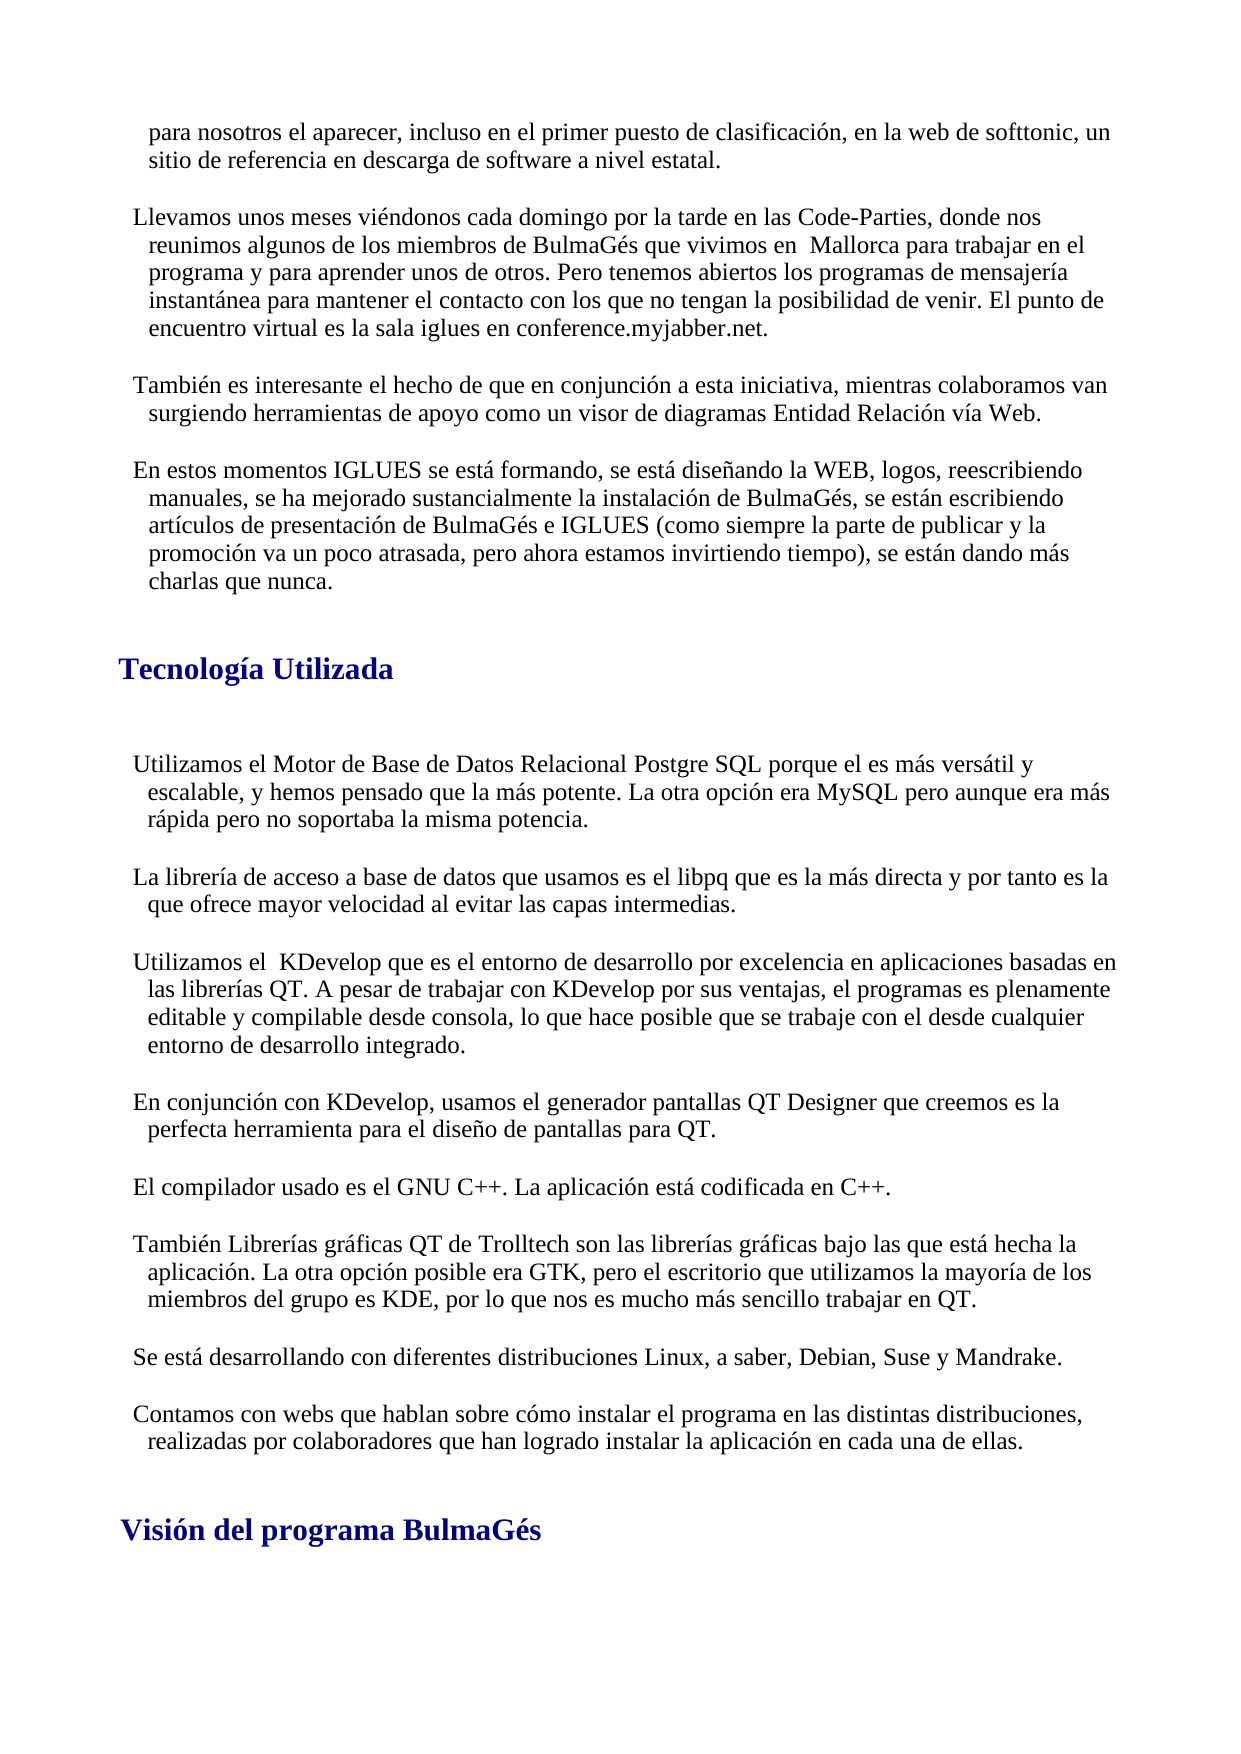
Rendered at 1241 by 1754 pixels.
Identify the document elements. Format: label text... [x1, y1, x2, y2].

text Se está desarrollando con diferentes distribuciones Linux, a saber, Debian, Suse y Mandrake. [133, 1343, 1122, 1370]
text Llevamos unos meses viéndonos cada domingo por la tarde en las Code-Parties, donde nos reunimos algunos de los miembros de BulmaGés que vivimos en Mallorca para trabajar en el programa y para aprender unos de otros. Pero tenemos abiertos los programas de mensajería instantánea para mantener el contacto con los que no tengan la posibilidad de venir. El punto de encuentro virtual es la sala iglues en conference.myjabber.net. [133, 203, 1122, 342]
text La librería de acceso a base de datos que usamos es el libpq que es la más directa y por tanto es la que ofrece mayor velocidad al evitar las capas intermedias. [133, 863, 1122, 918]
text Visión del programa BulmaGés [120, 1512, 1122, 1547]
text Tecnología Utilizada [118, 652, 1122, 686]
text para nosotros el aparecer, incluso en el primer puesto de clasificación, en la web de softtonic, un sitio de referencia en descarga de software a nivel estatal. [133, 118, 1122, 173]
text También es interesante el hecho de que en conjunción a esta iniciativa, mientras colaboramos van surgiendo herramientas de apoyo como un visor de diagramas Entidad Relación vía Web. [133, 371, 1122, 426]
text Contamos con webs que hablan sobre cómo instalar el programa en las distintas distribuciones, realizadas por colaboradores que han logrado instalar la aplicación en cada una de ellas. [133, 1400, 1122, 1455]
text En estos momentos IGLUES se está formando, se está diseñando la WEB, logos, reescribiendo manuales, se ha mejorado sustancialmente la instalación de BulmaGés, se están escribiendo artículos de presentación de BulmaGés e IGLUES (como siempre la parte de publicar y la promoción va un poco atrasada, pero ahora estamos invirtiendo tiempo), se están dando más charlas que nunca. [133, 456, 1122, 594]
text Utilizamos el Motor de Base de Datos Relacional Postgre SQL porque el es más versátil y escalable, y hemos pensado que la más potente. La otra opción era MySQL pero aunque era más rápida pero no soportaba la misma potencia. [133, 750, 1122, 833]
text También Librerías gráficas QT de Trolltech son las librerías gráficas bajo las que está hecha la aplicación. La otra opción posible era GTK, pero el escritorio que utilizamos la mayoría de los miembros del grupo es KDE, por lo que nos es mucho más sencillo trabajar en QT. [133, 1230, 1122, 1313]
text El compilador usado es el GNU C++. La aplicación está codificada en C++. [133, 1173, 1122, 1201]
text En conjunción con KDevelop, usamos el generador pantallas QT Designer que creemos es la perfecta herramienta para el diseño de pantallas para QT. [133, 1088, 1122, 1143]
text Utilizamos el KDevelop que es el entorno de desarrollo por excelencia en aplicaciones basadas en las librerías QT. A pesar de trabajar con KDevelop por sus ventajas, el programas es plenamente editable y compilable desde consola, lo que hace posible que se trabaje con el desde cualquier entorno de desarrollo integrado. [133, 948, 1122, 1058]
